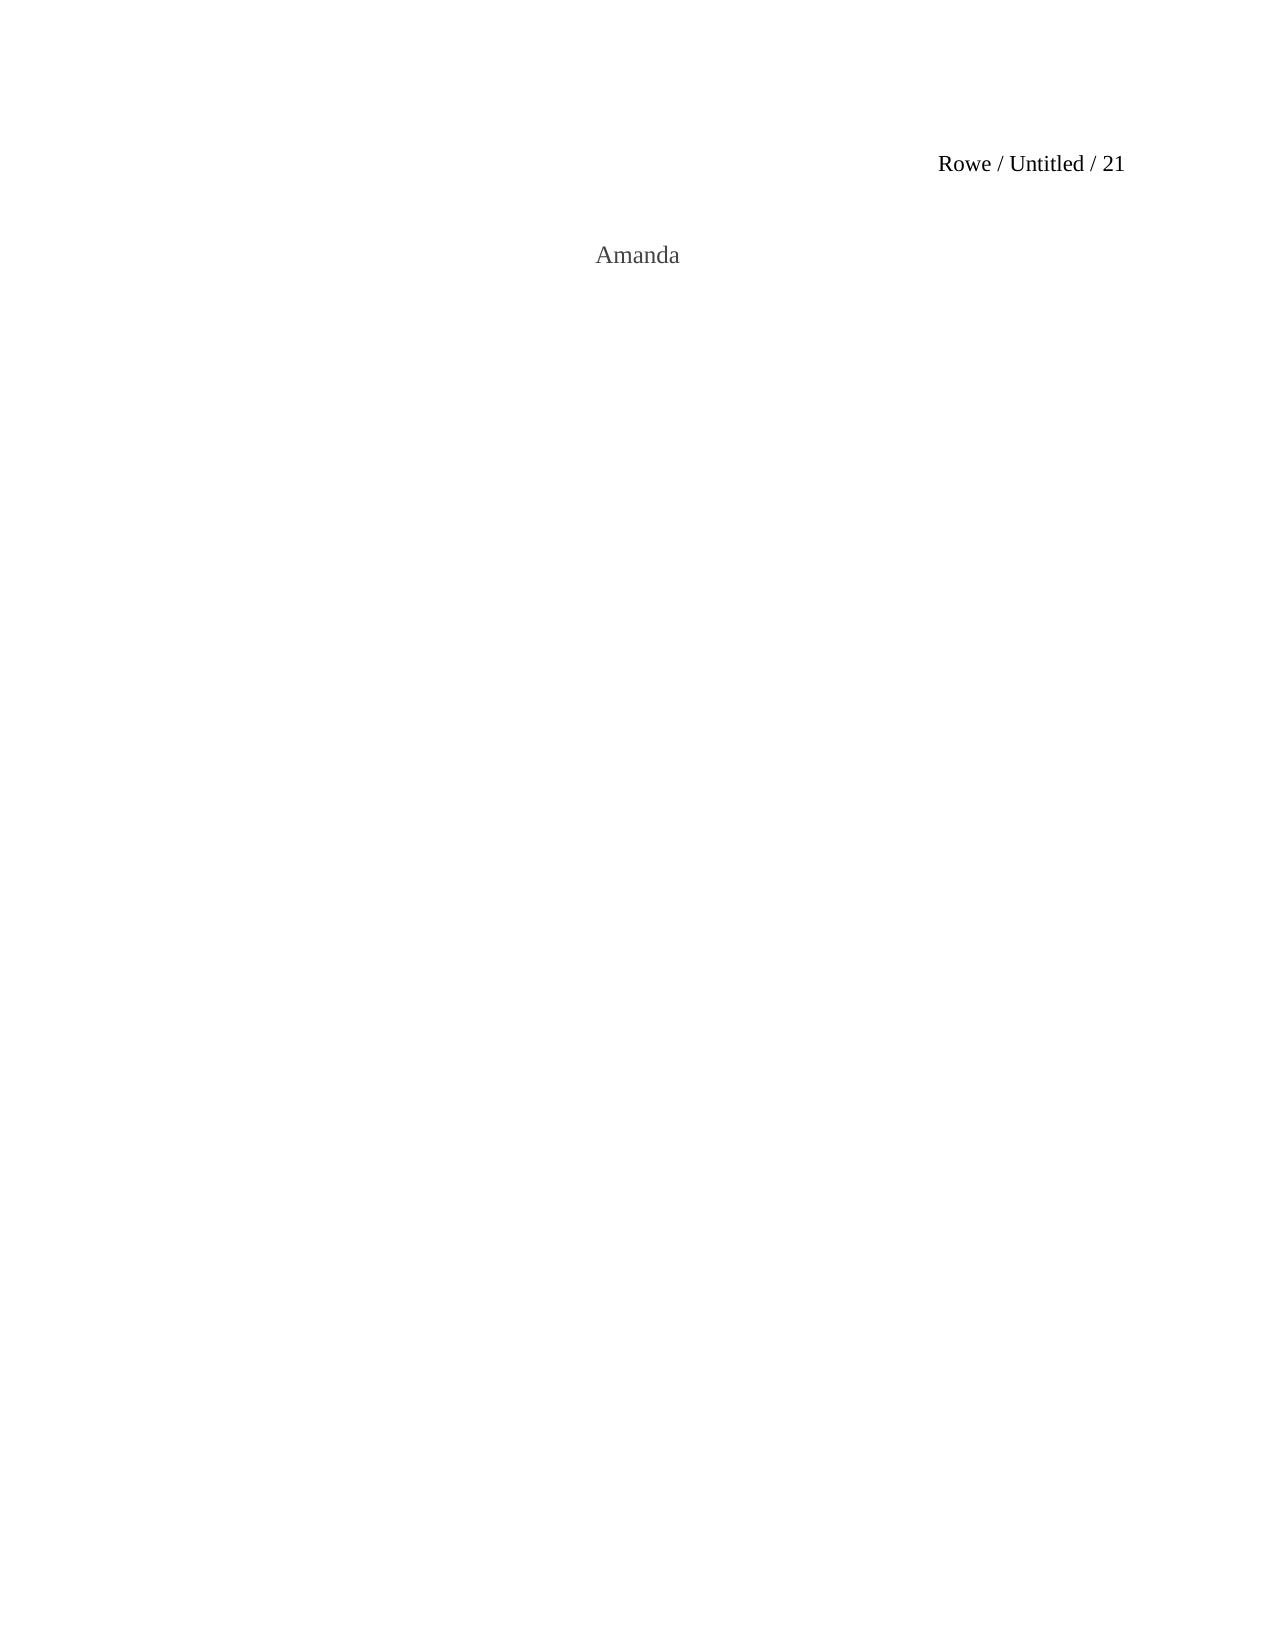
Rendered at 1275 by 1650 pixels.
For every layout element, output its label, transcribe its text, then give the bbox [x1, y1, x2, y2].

subtitle Amanda [150, 240, 1125, 268]
